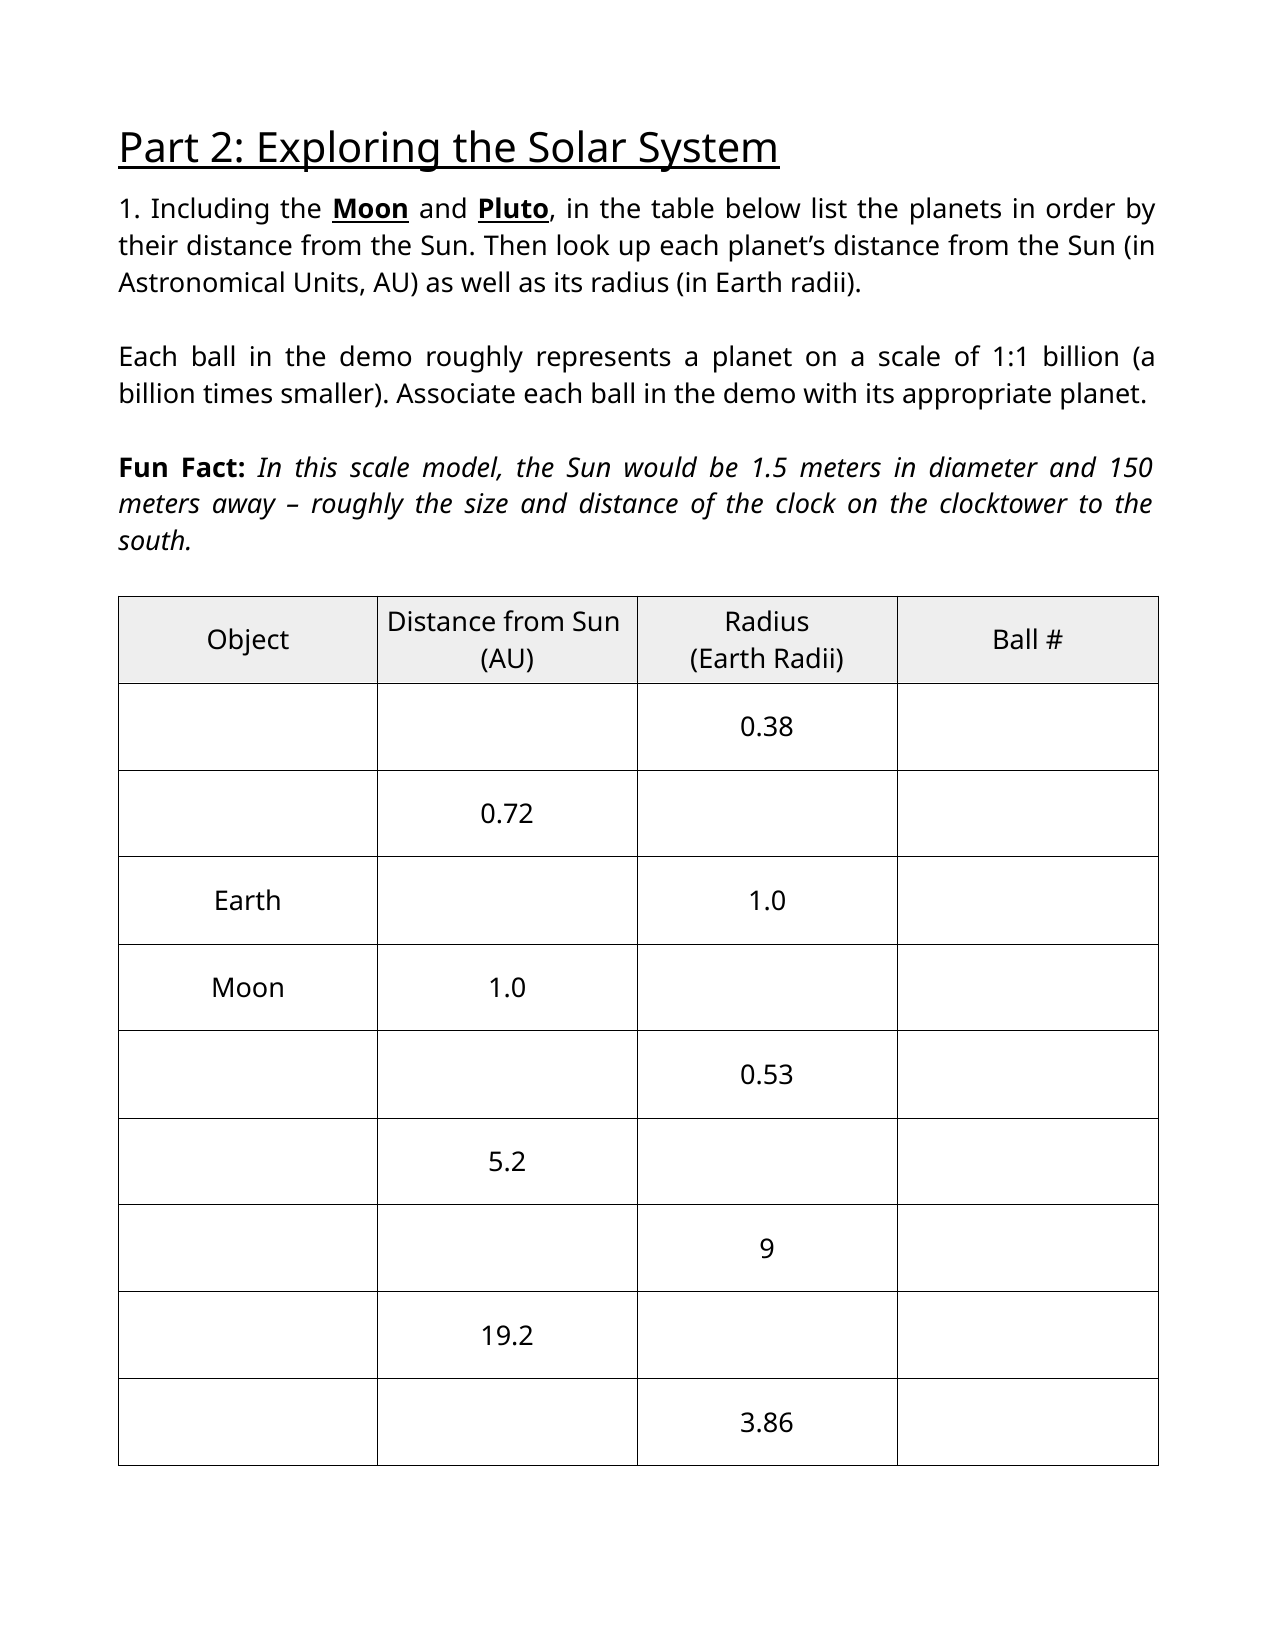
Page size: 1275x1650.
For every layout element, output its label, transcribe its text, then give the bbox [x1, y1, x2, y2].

table_cell 0.38 [638, 684, 897, 769]
table_cell [119, 1292, 377, 1378]
table_cell [378, 857, 637, 943]
table_cell [898, 857, 1158, 943]
table_cell 1.0 [378, 945, 637, 1030]
table_cell [119, 1379, 377, 1465]
table_cell [378, 684, 637, 769]
table_cell [898, 1119, 1158, 1204]
table_header Ball # [898, 597, 1158, 682]
table_cell [378, 1379, 637, 1465]
table_cell 5.2 [378, 1119, 637, 1204]
table_cell [119, 771, 377, 856]
table_cell [119, 1119, 377, 1204]
table_cell 3.86 [638, 1379, 897, 1465]
table_cell [378, 1031, 637, 1117]
table_cell [119, 684, 377, 769]
text Part 2: Exploring the Solar System [118, 118, 1157, 175]
table_cell [898, 684, 1158, 769]
table_cell [638, 1292, 897, 1378]
table_cell [898, 1379, 1158, 1465]
table_cell [378, 1205, 637, 1291]
table_cell [119, 1031, 377, 1117]
table_header Object [119, 597, 377, 682]
table_cell Earth [119, 857, 377, 943]
table_cell 1.0 [638, 857, 897, 943]
table_cell 0.72 [378, 771, 637, 856]
text Each ball in the demo roughly represents a planet on a scale of 1:1 billion (a billion times smaller). Associate each ball in the demo with its appropriate planet. [118, 337, 1157, 411]
table_cell [638, 771, 897, 856]
table_cell 19.2 [378, 1292, 637, 1378]
table_cell [638, 945, 897, 1030]
table_cell [898, 1031, 1158, 1117]
text Fun Fact: In this scale model, the Sun would be 1.5 meters in diameter and 150 meters away – roughly the size and distance of the clock on the clocktower to the south. [118, 448, 1157, 559]
table_cell [898, 945, 1158, 1030]
table_cell [898, 1292, 1158, 1378]
table_cell Moon [119, 945, 377, 1030]
table_cell 9 [638, 1205, 897, 1291]
table_header Radius (Earth Radii) [638, 597, 897, 682]
table_cell [898, 1205, 1158, 1291]
table_cell [898, 771, 1158, 856]
text 1. Including the Moon and Pluto, in the table below list the planets in order by their distance from the Sun. Then look up each planet’s distance from the Sun (in Astronomical Units, AU) as well as its radius (in Earth radii). [118, 190, 1157, 301]
table_cell 0.53 [638, 1031, 897, 1117]
table_header Distance from Sun (AU) [378, 597, 637, 682]
table_cell [638, 1119, 897, 1204]
table_cell [119, 1205, 377, 1291]
